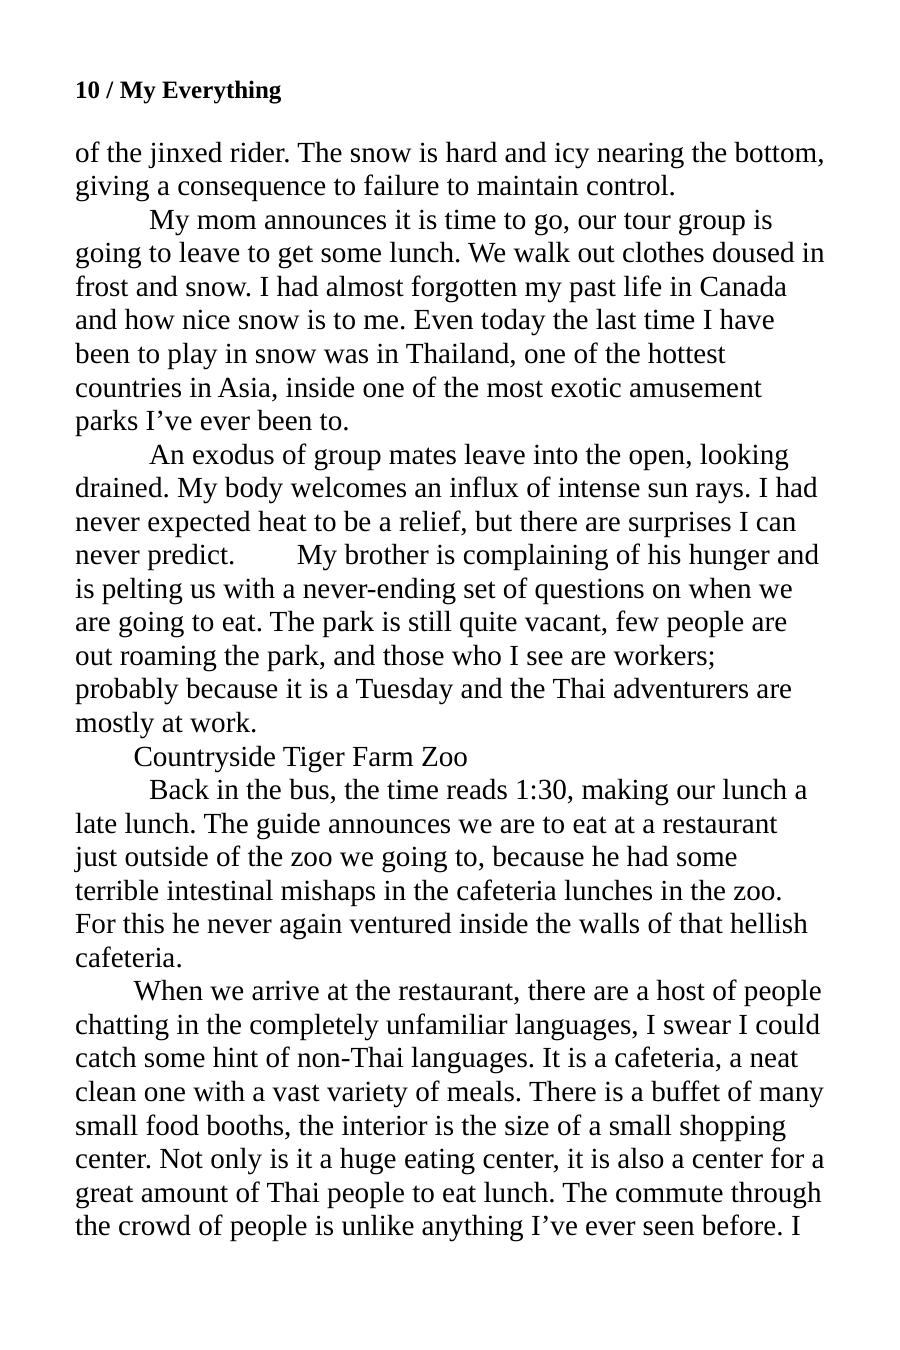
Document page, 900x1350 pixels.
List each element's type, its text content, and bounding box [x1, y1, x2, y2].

text An exodus of group mates leave into the open, looking drained. My body welcomes an influx of intense sun rays. I had never expected heat to be a relief, but there are surprises I can never predict. My brother is complaining of his hunger and is pelting us with a never-ending set of questions on when we are going to eat. The park is still quite vacant, few people are out roaming the park, and those who I see are workers; probably because it is a Tuesday and the Thai adventurers are mostly at work. [75, 437, 825, 739]
text My mom announces it is time to go, our tour group is going to leave to get some lunch. We walk out clothes doused in frost and snow. I had almost forgotten my past life in Canada and how nice snow is to me. Even today the last time I have been to play in snow was in Thailand, one of the hottest countries in Asia, inside one of the most exotic amusement parks I’ve ever been to. [75, 202, 825, 437]
text Back in the bus, the time reads 1:30, making our lunch a late lunch. The guide announces we are to eat at a restaurant just outside of the zoo we going to, because he had some terrible intestinal mishaps in the cafeteria lunches in the zoo. For this he never again ventured inside the walls of that hellish cafeteria. [75, 772, 825, 973]
text When we arrive at the restaurant, there are a host of people chatting in the completely unfamiliar languages, I swear I could catch some hint of non-Thai languages. It is a cafeteria, a neat clean one with a vast variety of meals. There is a buffet of many small food booths, the interior is the size of a small shopping center. Not only is it a huge eating center, it is also a center for a great amount of Thai people to eat lunch. The commute through the crowd of people is unlike anything I’ve ever seen before. I [75, 973, 825, 1242]
text Countryside Tiger Farm Zoo [75, 739, 825, 772]
text of the jinxed rider. The snow is hard and icy nearing the bottom, giving a consequence to failure to maintain control. [75, 135, 825, 202]
